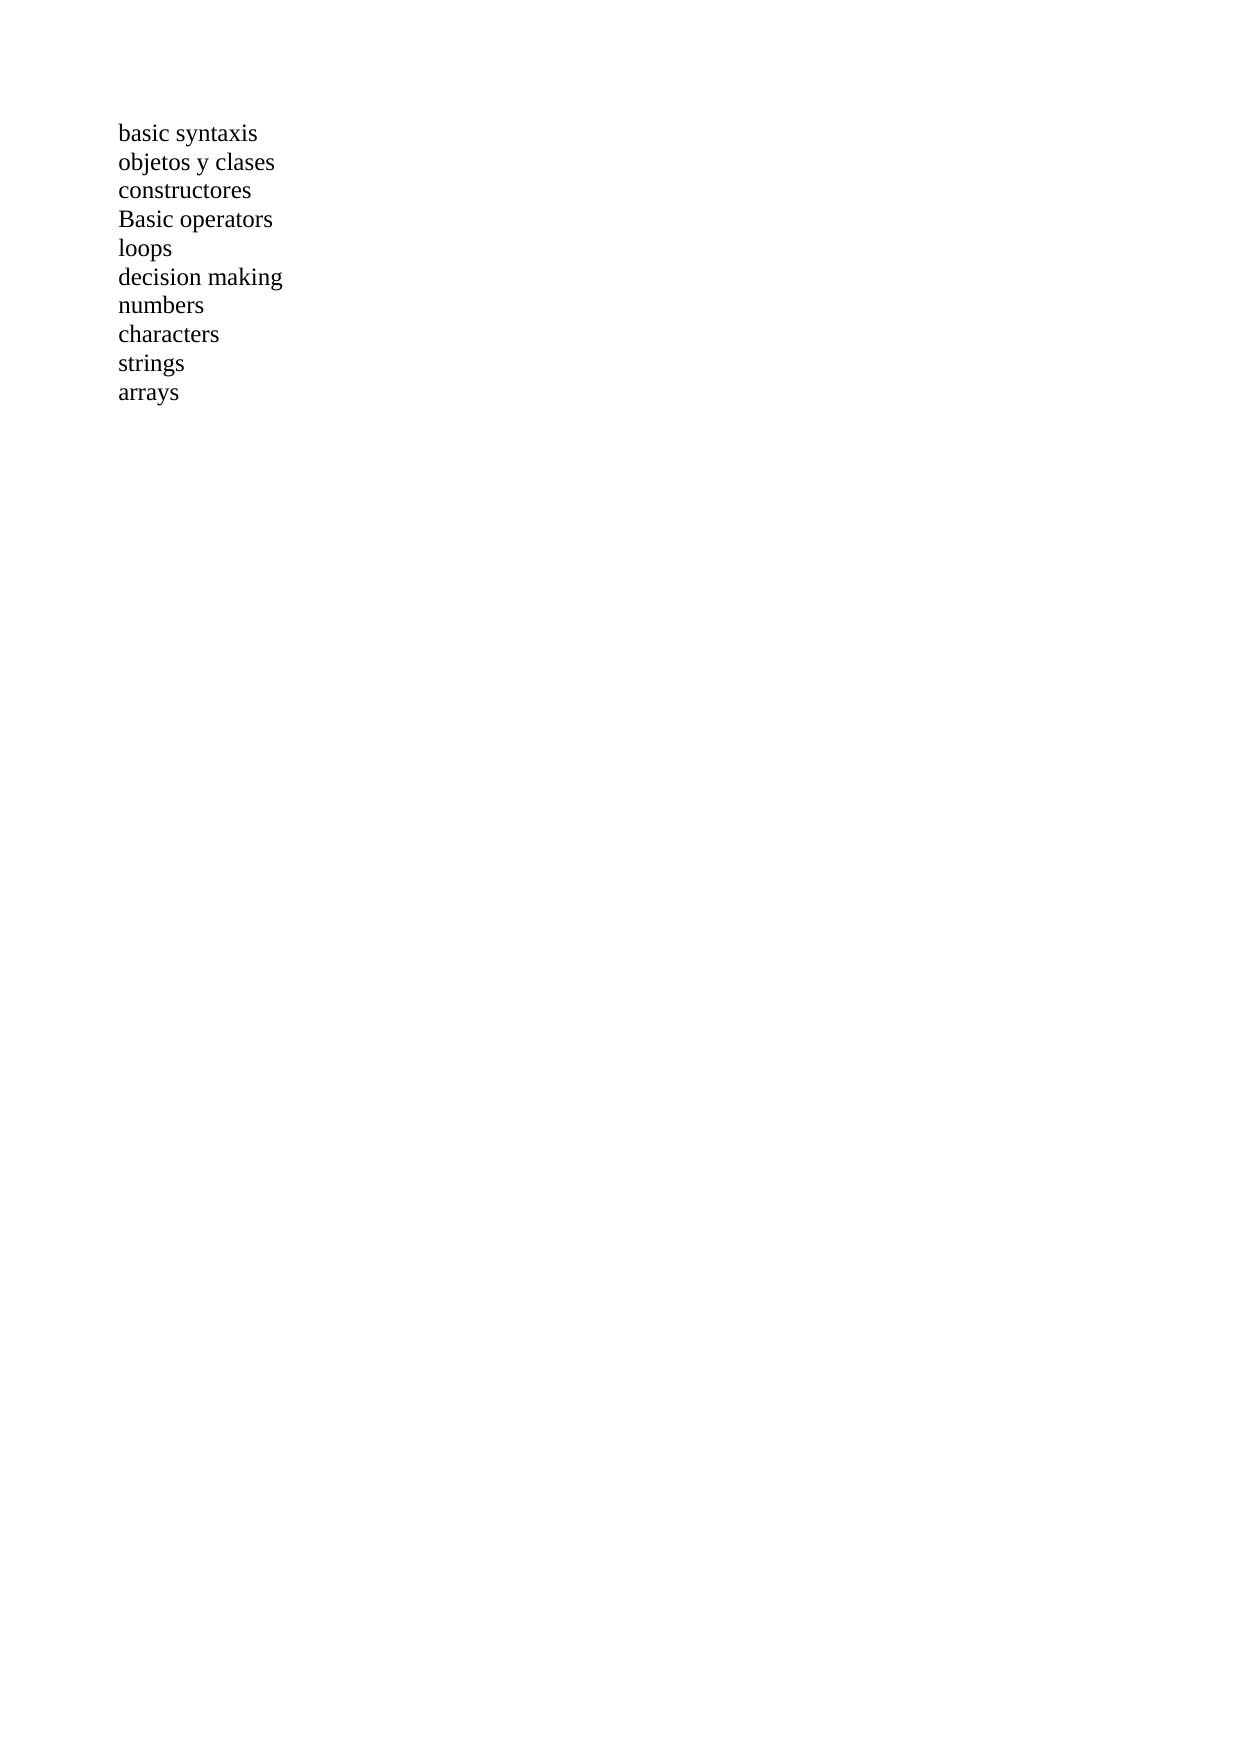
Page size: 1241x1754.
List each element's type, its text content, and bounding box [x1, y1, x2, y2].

text loops [118, 233, 1122, 262]
text characters [118, 319, 1122, 348]
text constructores [118, 176, 1122, 204]
text numbers [118, 291, 1122, 319]
text Basic operators [118, 204, 1122, 233]
text basic syntaxis [118, 118, 1122, 147]
text strings [118, 348, 1122, 377]
text arrays [118, 377, 1122, 406]
text decision making [118, 262, 1122, 291]
text objetos y clases [118, 147, 1122, 176]
